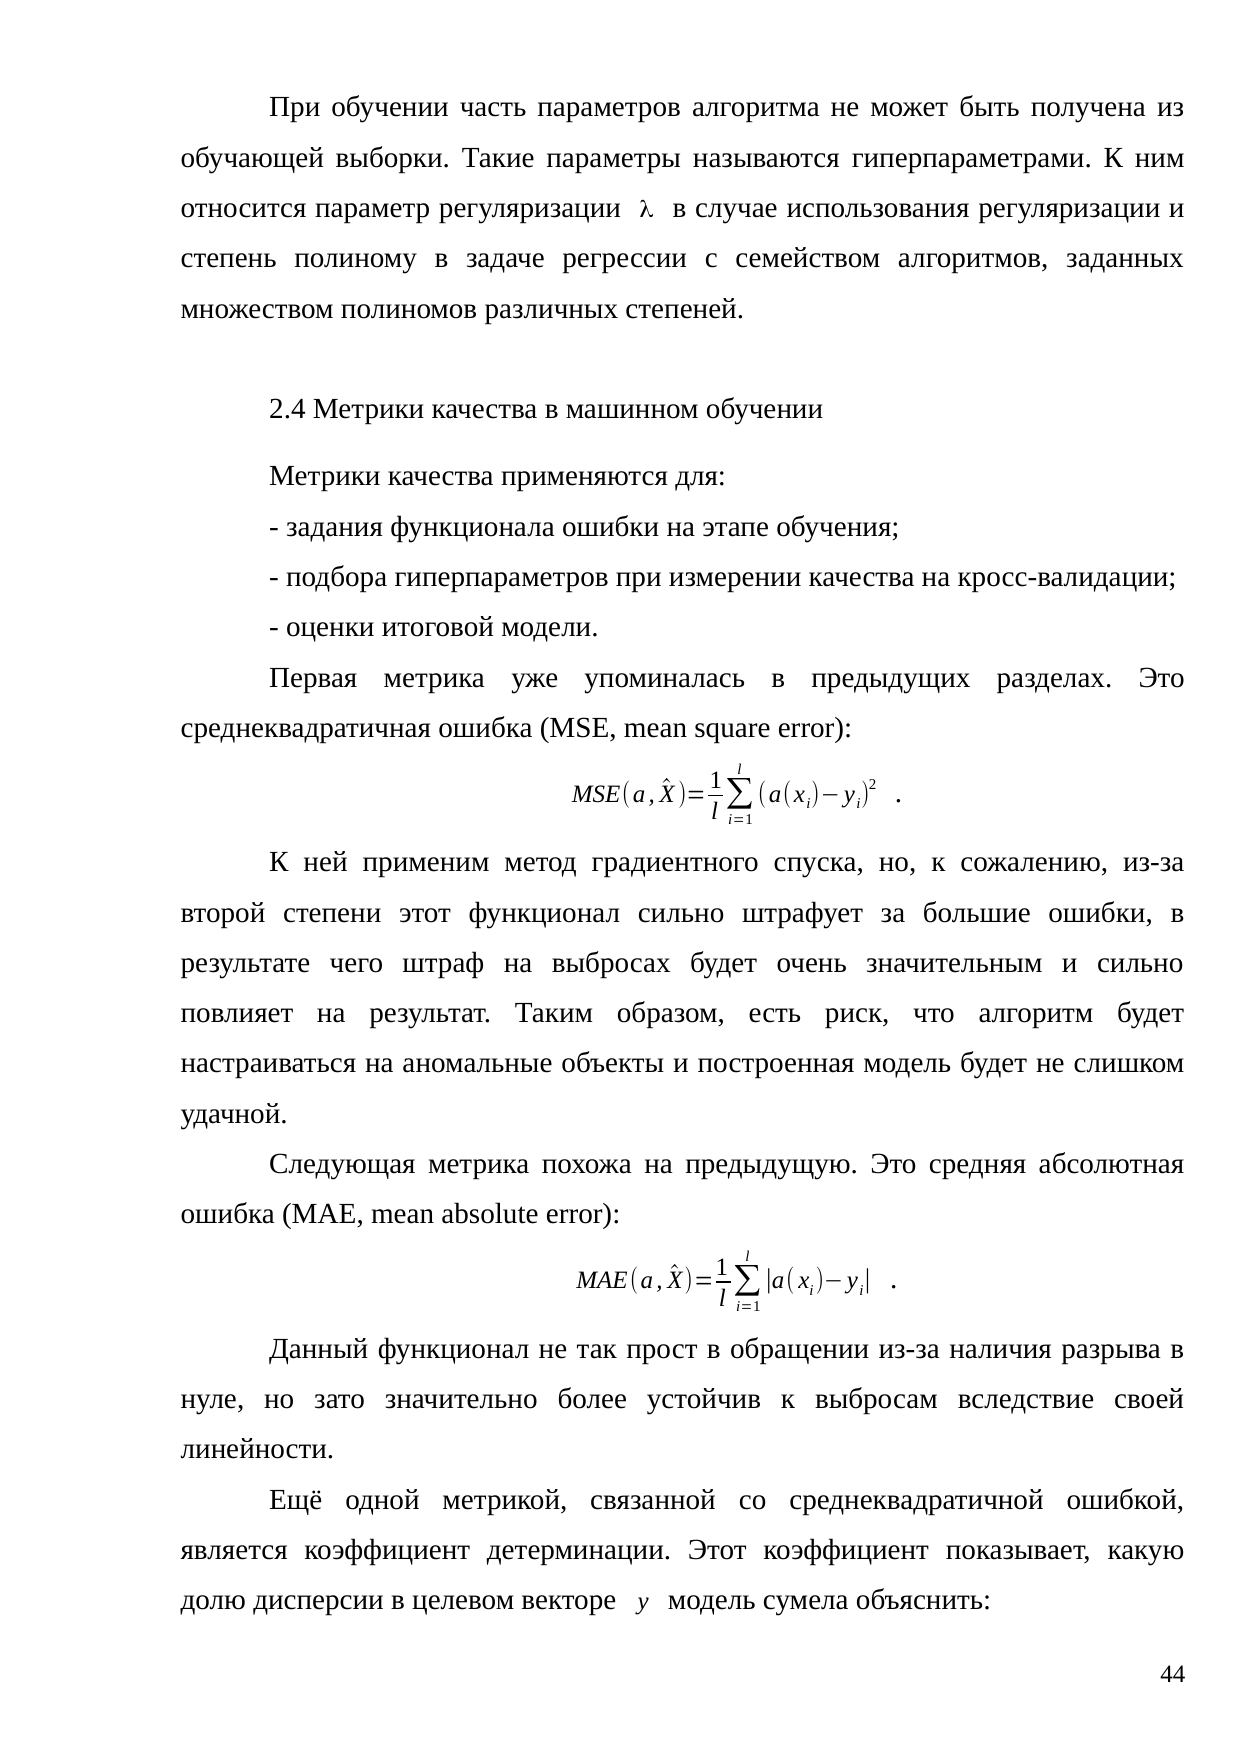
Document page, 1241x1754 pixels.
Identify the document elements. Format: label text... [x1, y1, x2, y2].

text Следующая метрика похожа на предыдущую. Это средняя абсолютная ошибка (MAE, mean absolute error): [180, 1146, 1185, 1230]
text . [180, 1247, 1185, 1314]
text К ней применим метод градиентного спуска, но, к сожалению, из-за второй степени этот функционал сильно штрафует за большие ошибки, в результате чего штраф на выбросах будет очень значительным и сильно повлияет на результат. Таким образом, есть риск, что алгоритм будет настраиваться на аномальные объекты и построенная модель будет не слишком удачной. [180, 844, 1185, 1129]
text - оценки итоговой модели. [180, 609, 1185, 643]
text При обучении часть параметров алгоритма не может быть получена из обучающей выборки. Такие параметры называются гиперпараметрами. К ним относится параметр регуляризациив случае использования регуляризации и степень полиному в задаче регрессии с семейством алгоритмов, заданных множеством полиномов различных степеней. [180, 89, 1185, 324]
text Первая метрика уже упоминалась в предыдущих разделах. Это среднеквадратичная ошибка (MSE, mean square error): [180, 660, 1185, 743]
text . [180, 760, 1185, 828]
text Метрики качества применяются для: [180, 458, 1185, 492]
text Ещё одной метрикой, связанной со среднеквадратичной ошибкой, является коэффициент детерминации. Этот коэффициент показывает, какую долю дисперсии в целевом векторемодель сумела объяснить: [180, 1482, 1185, 1616]
text Данный функционал не так прост в обращении из-за наличия разрыва в нуле, но зато значительно более устойчив к выбросам вследствие своей линейности. [180, 1331, 1185, 1465]
text 2.4 Метрики качества в машинном обучении [180, 391, 1185, 425]
text - подбора гиперпараметров при измерении качества на кросс-валидации; [180, 559, 1185, 593]
text - задания функционала ошибки на этапе обучения; [180, 509, 1185, 542]
